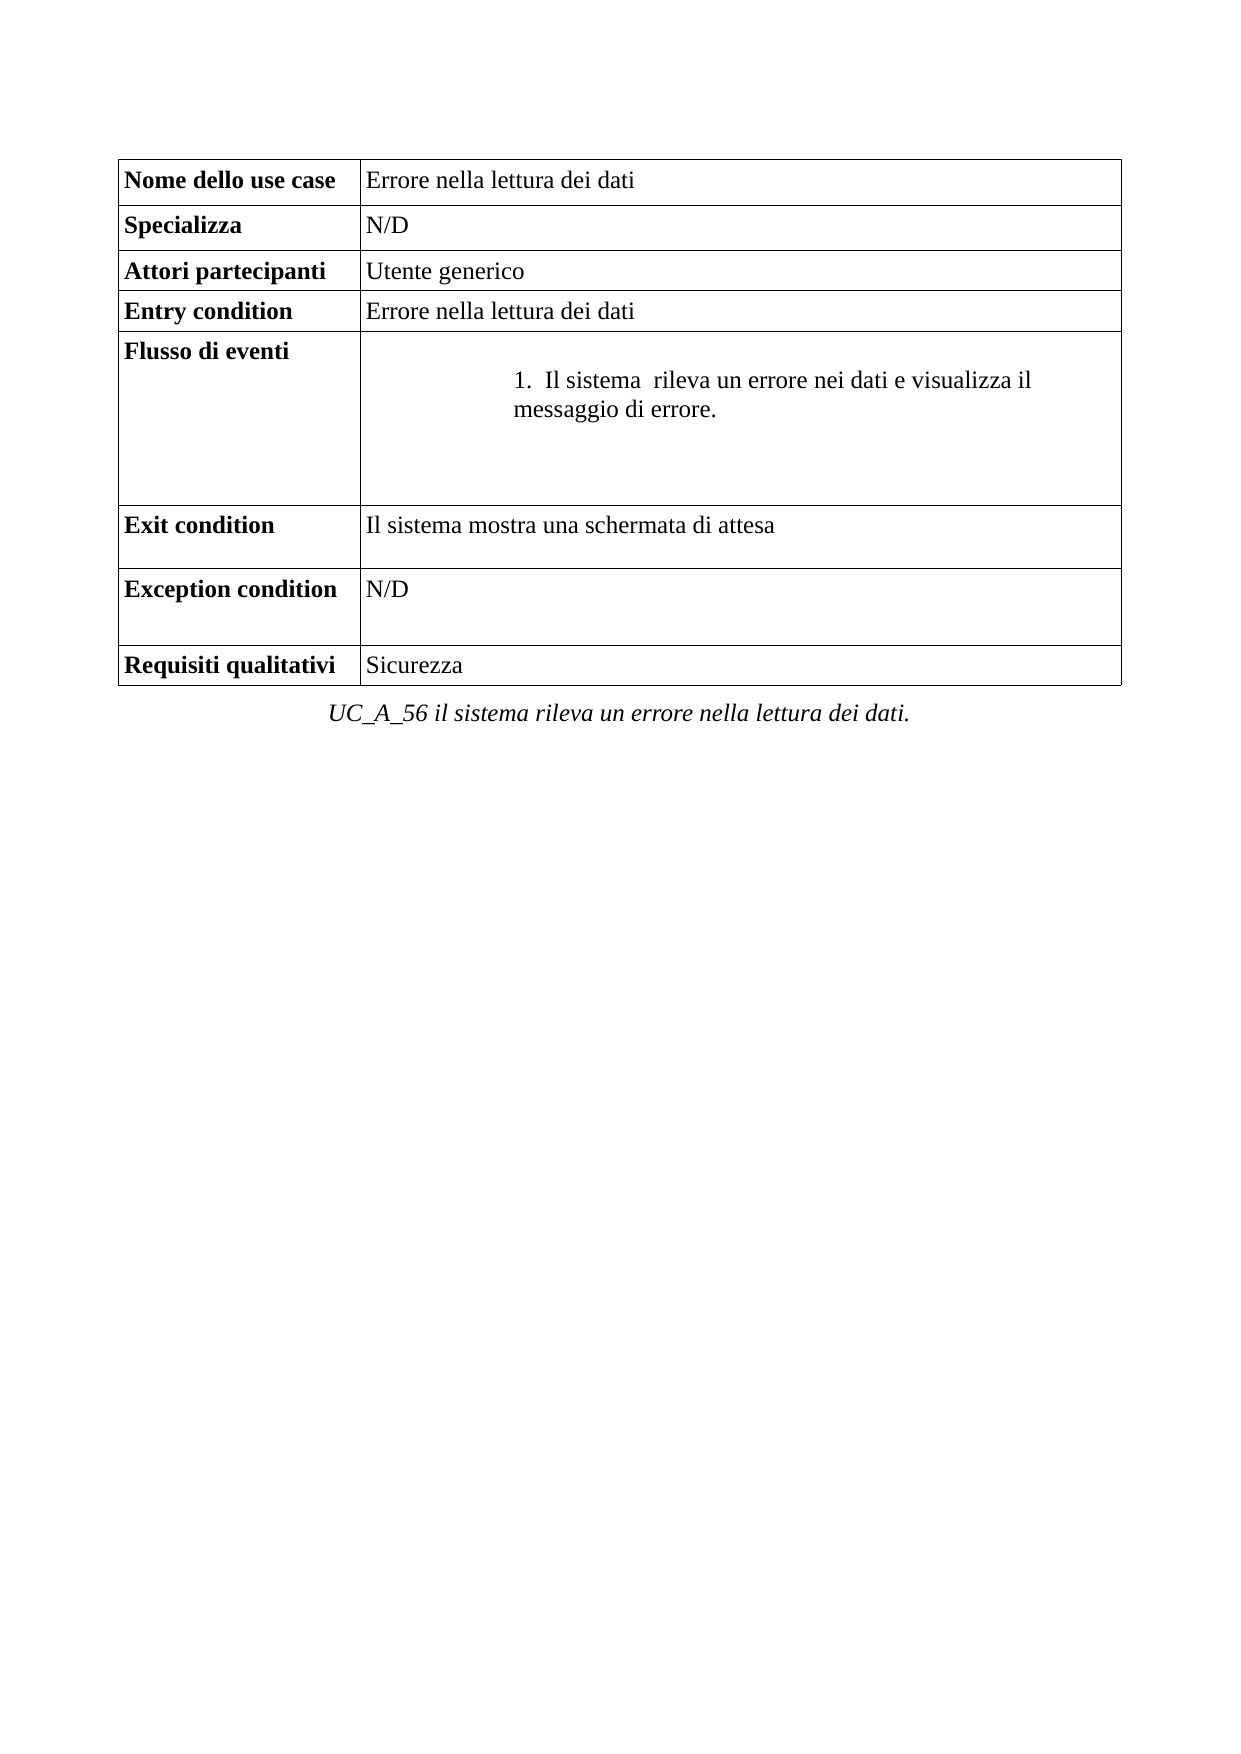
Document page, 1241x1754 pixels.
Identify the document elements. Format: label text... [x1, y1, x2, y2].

table_cell N/D [361, 206, 1121, 250]
table_cell Specializza [119, 206, 360, 250]
table_cell Exception condition [119, 569, 360, 645]
table_header Nome dello use case [119, 160, 360, 205]
table_cell Flusso di eventi [119, 332, 360, 505]
table_cell Exit condition [119, 506, 360, 568]
text UC_A_56 il sistema rileva un errore nella lettura dei dati. [118, 698, 1122, 726]
table_cell Il sistema rileva un errore nei dati e visualizza il messaggio di errore. [361, 332, 1121, 505]
table_cell Utente generico [361, 251, 1121, 290]
table_cell Requisiti qualitativi [119, 646, 360, 685]
table_cell Attori partecipanti [119, 251, 360, 290]
table_cell N/D [361, 569, 1121, 645]
table_header Errore nella lettura dei dati [361, 160, 1121, 205]
table_cell Il sistema mostra una schermata di attesa [361, 506, 1121, 568]
table_cell Errore nella lettura dei dati [361, 291, 1121, 331]
table_cell Sicurezza [361, 646, 1121, 685]
table_cell Entry condition [119, 291, 360, 331]
